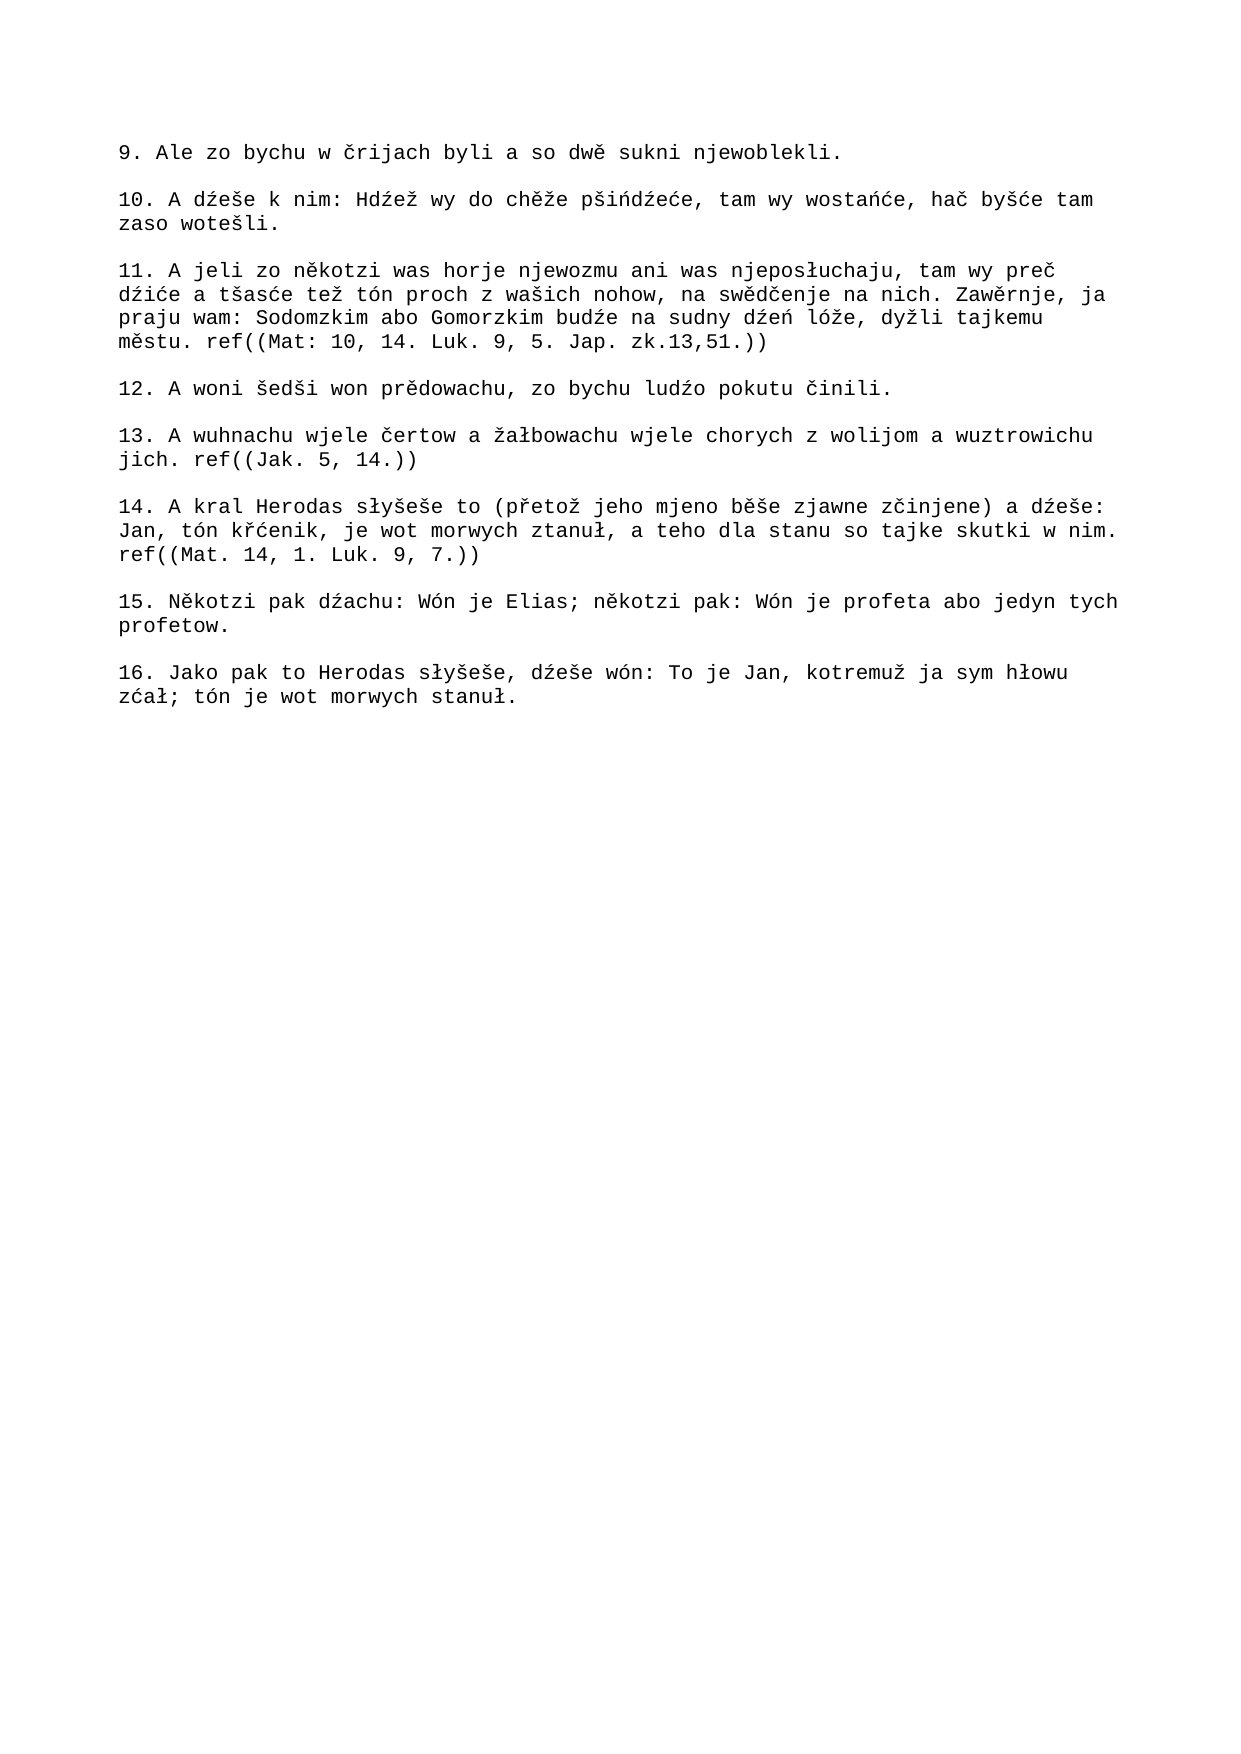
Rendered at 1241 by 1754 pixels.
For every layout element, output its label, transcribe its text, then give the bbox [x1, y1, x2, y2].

text 12. A woni šedši won prědowachu, zo bychu ludźo pokutu činili. [118, 378, 1122, 402]
text 14. A kral Herodas słyšeše to (přetož jeho mjeno běše zjawne zčinjene) a dźeše: Jan, tón křćenik, je wot morwych ztanuł, a teho dla stanu so tajke skutki w nim. ref((Mat. 14, 1. Luk. 9, 7.)) [118, 496, 1122, 567]
text 16. Jako pak to Herodas słyšeše, dźeše wón: To je Jan, kotremuž ja sym hłowu zćał; tón je wot morwych stanuł. [118, 662, 1122, 709]
text 15. Někotzi pak dźachu: Wón je Elias; někotzi pak: Wón je profeta abo jedyn tych profetow. [118, 591, 1122, 638]
text 13. A wuhnachu wjele čertow a žałbowachu wjele chorych z wolijom a wuztrowichu jich. ref((Jak. 5, 14.)) [118, 426, 1122, 473]
text 11. A jeli zo někotzi was horje njewozmu ani was njeposłuchaju, tam wy preč dźiće a tšasće tež tón proch z wašich nohow, na swědčenje na nich. Zawěrnje, ja praju wam: Sodomzkim abo Gomorzkim budźe na sudny dźeń lóže, dyžli tajkemu městu. ref((Mat: 10, 14. Luk. 9, 5. Jap. zk.13,51.)) [118, 260, 1122, 354]
text 10. A dźeše k nim: Hdźež wy do chěže pšińdźeće, tam wy wostańće, hač byšće tam zaso wotešli. [118, 189, 1122, 236]
text 9. Ale zo bychu w črijach byli a so dwě sukni njewoblekli. [118, 142, 1122, 165]
